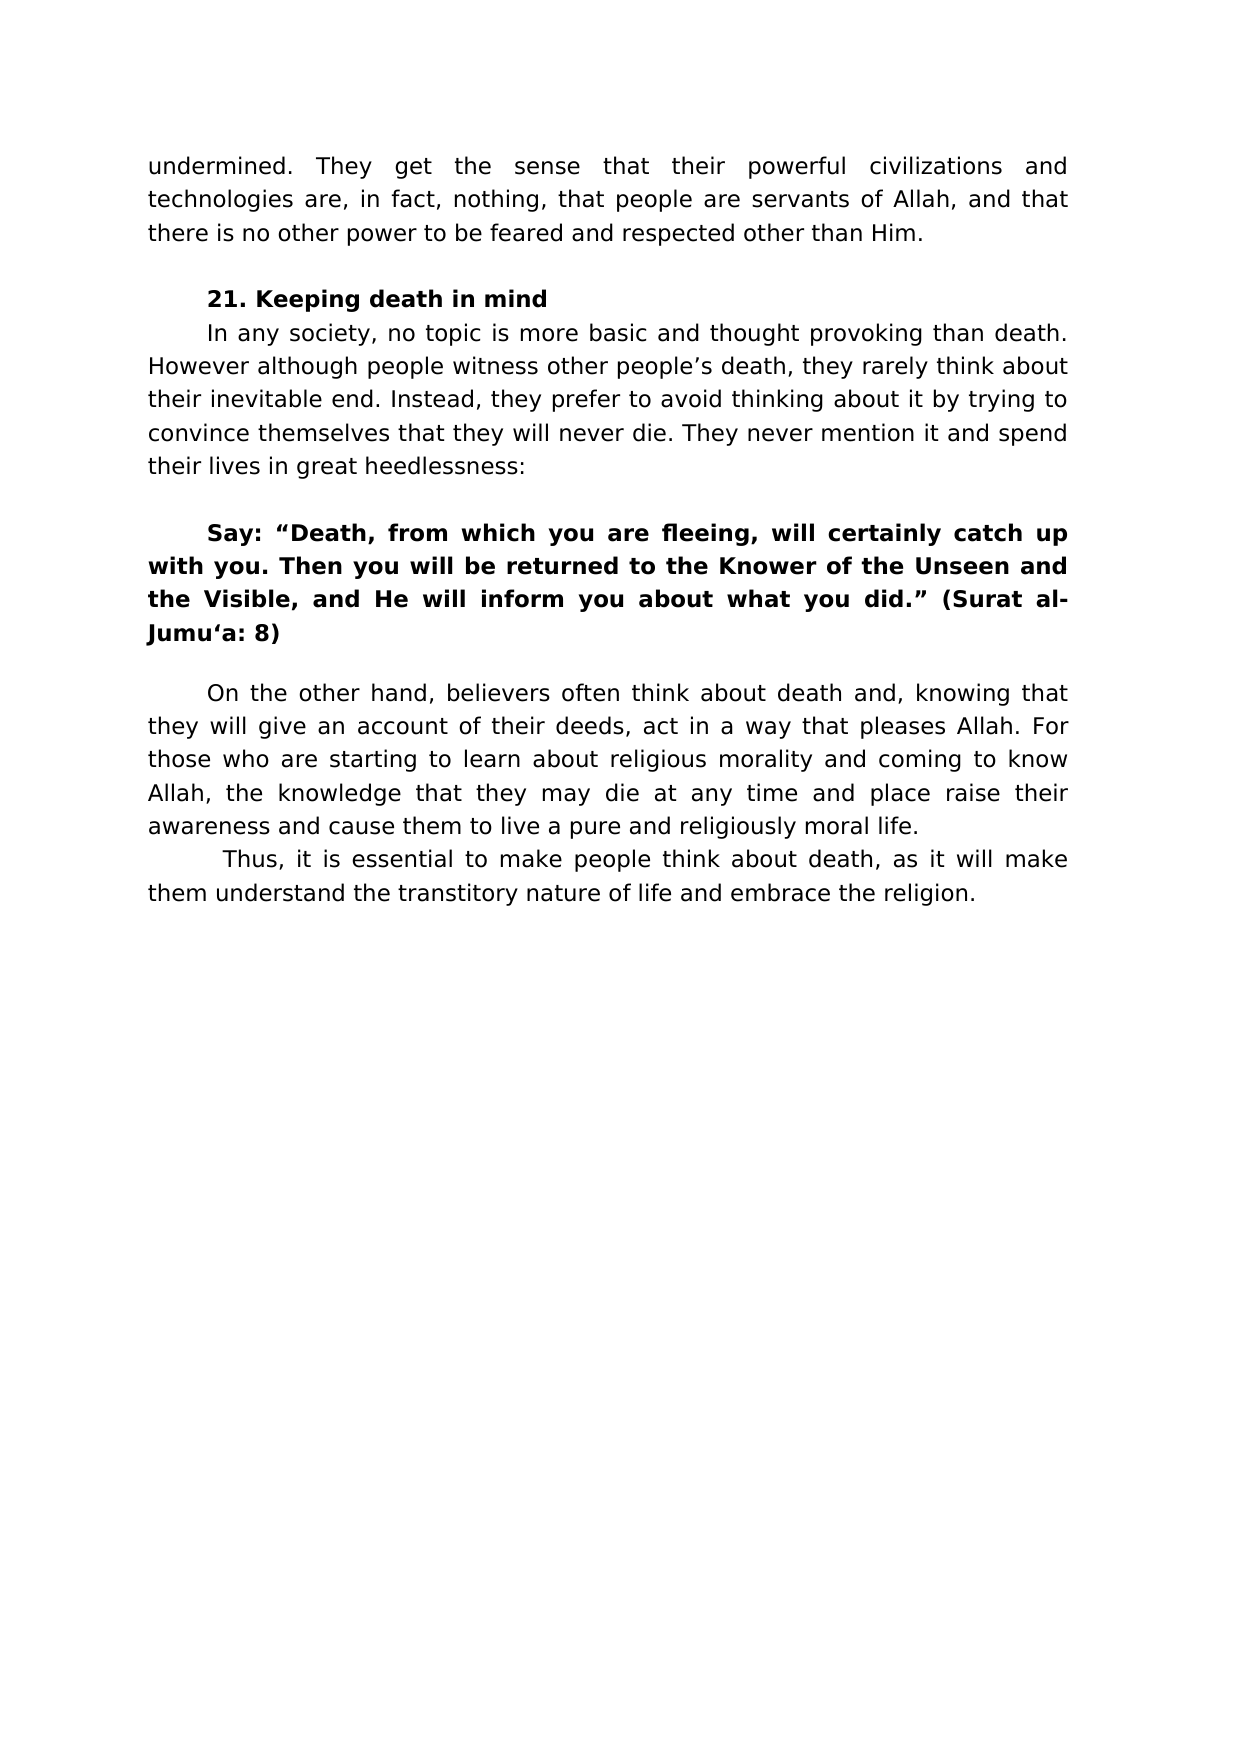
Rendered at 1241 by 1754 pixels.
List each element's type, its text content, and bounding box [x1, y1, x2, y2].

text Say: “Death, from which you are fleeing, will certainly catch up with you. Then you will be returned to the Knower of the Unseen and the Visible, and He will inform you about what you did.” (Surat al-Jumu‘a: 8) [148, 514, 1070, 648]
text In any society, no topic is more basic and thought provoking than death. However although people witness other people’s death, they rarely think about their inevitable end. Instead, they prefer to avoid thinking about it by trying to convince themselves that they will never die. They never mention it and spend their lives in great heedlessness: [148, 314, 1070, 481]
text undermined. They get the sense that their powerful civilizations and technologies are, in fact, nothing, that people are servants of Allah, and that there is no other power to be feared and respected other than Him. [148, 148, 1070, 248]
text 21. Keeping death in mind [148, 281, 1070, 314]
text Thus, it is essential to make people think about death, as it will make them understand the transtitory nature of life and embrace the religion. [148, 841, 1070, 908]
text On the other hand, believers often think about death and, knowing that they will give an account of their deeds, act in a way that pleases Allah. For those who are starting to learn about religious morality and coming to know Allah, the knowledge that they may die at any time and place raise their awareness and cause them to live a pure and religiously moral life. [148, 674, 1070, 841]
